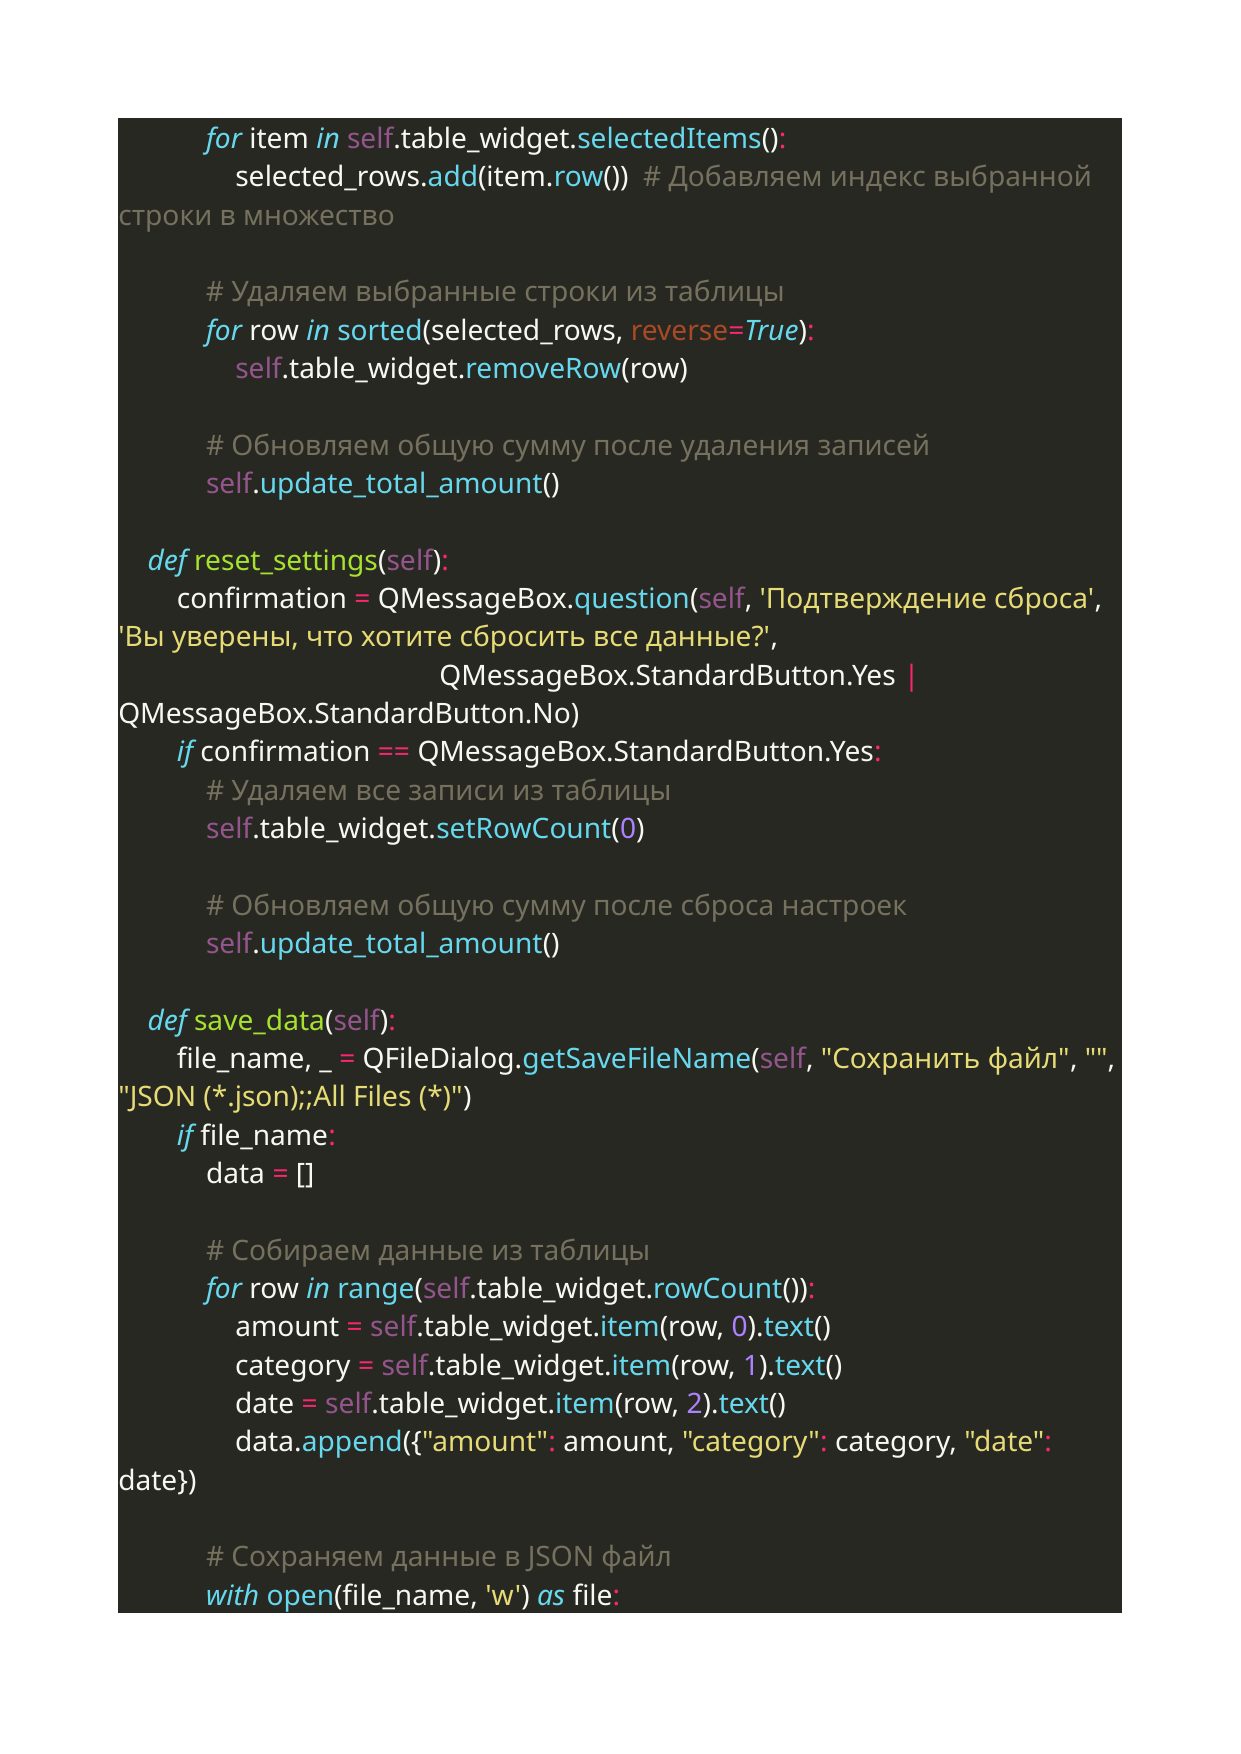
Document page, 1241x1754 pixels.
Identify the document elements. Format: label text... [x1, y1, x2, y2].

text for item in self.table_widget.selectedItems(): selected_rows.add(item.row()) # Добавляем индекс выбранной строки в множество # Удаляем выбранные строки из таблицы for row in sorted(selected_rows, reverse=True): self.table_widget.removeRow(row) # Обновляем общую сумму после удаления записей self.update_total_amount() def reset_settings(self): confirmation = QMessageBox.question(self, 'Подтверждение сброса', 'Вы уверены, что хотите сбросить все данные?', QMessageBox.StandardButton.Yes | QMessageBox.StandardButton.No) if confirmation == QMessageBox.StandardButton.Yes: # Удаляем все записи из таблицы self.table_widget.setRowCount(0) # Обновляем общую сумму после сброса настроек self.update_total_amount() def save_data(self): file_name, _ = QFileDialog.getSaveFileName(self, "Сохранить файл", "", "JSON (*.json);;All Files (*)") if file_name: data = [] # Собираем данные из таблицы for row in range(self.table_widget.rowCount()): amount = self.table_widget.item(row, 0).text() category = self.table_widget.item(row, 1).text() date = self.table_widget.item(row, 2).text() data.append({"amount": amount, "category": category, "date": date}) # Сохраняем данные в JSON файл with open(file_name, 'w') as file: [118, 118, 1122, 1613]
